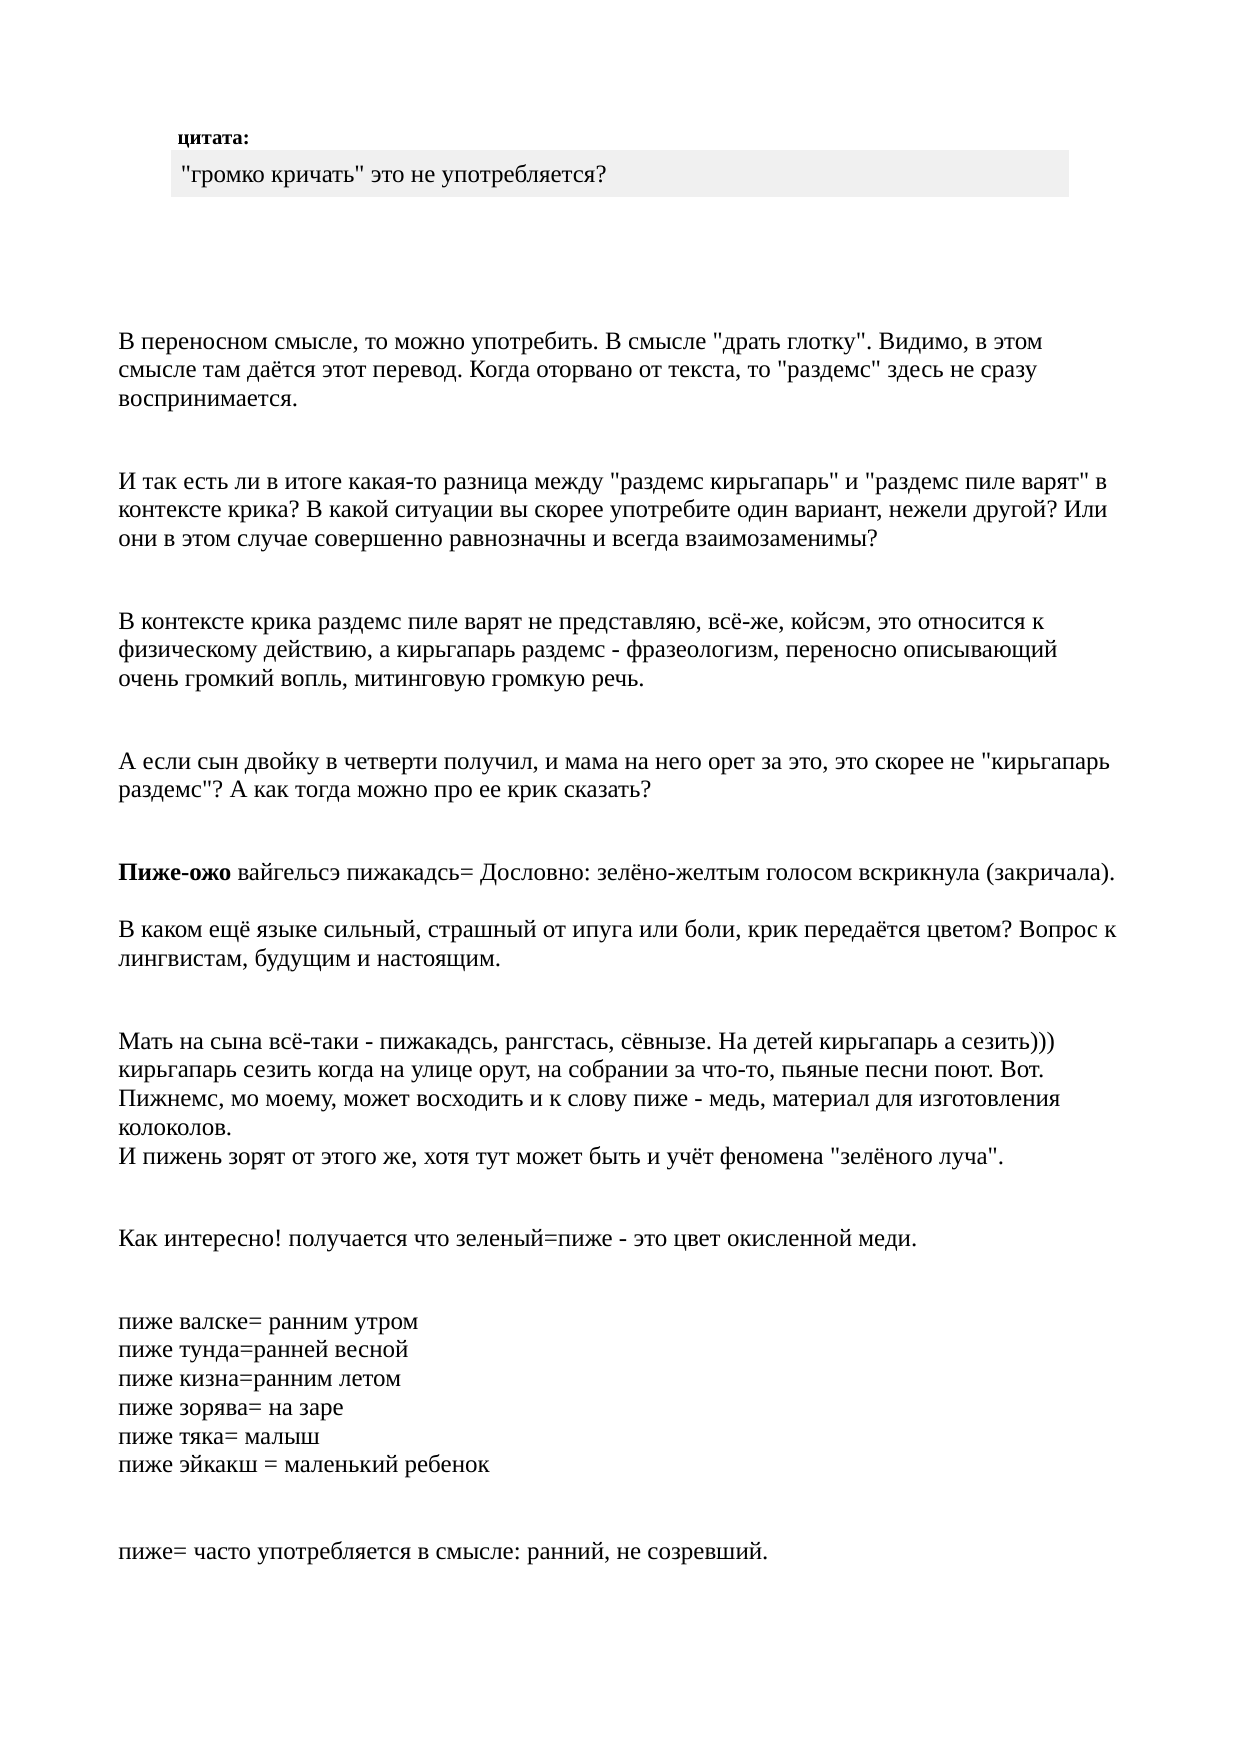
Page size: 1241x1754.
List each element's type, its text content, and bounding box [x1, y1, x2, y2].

table_cell [168, 229, 1072, 239]
text Пиже-ожо вайгельсэ пижакадсь= Дословно: зелёно-желтым голосом вскрикнула (закричала). В каком ещё языке сильный, страшный от ипуга или боли, крик передаётся цветом? Вопрос к лингвистам, будущим и настоящим. [118, 857, 1122, 972]
table_header цитата: [168, 118, 1072, 229]
text пиже валске= ранним утром пиже тунда=ранней весной пиже кизна=ранним летом пиже зорява= на заре пиже тяка= малыш пиже эйкакш = маленький ребенок пиже= часто употребляется в смысле: ранний, не созревший. [118, 1306, 1122, 1564]
text А если сын двойку в четверти получил, и мама на него орет за это, это скорее не "кирьгапарь раздемс"? А как тогда можно про ее крик сказать? [118, 746, 1122, 803]
text В переносном смысле, то можно употребить. В смысле "драть глотку". Видимо, в этом смысле там даётся этот перевод. Когда оторвано от текста, то "раздемс" здесь не сразу воспринимается. [118, 239, 1122, 412]
text Как интересно! получается что зеленый=пиже - это цвет окисленной меди. [118, 1223, 1122, 1252]
text И так есть ли в итоге какая-то разница между "раздемс кирьгапарь" и "раздемс пиле варят" в контексте крика? В какой ситуации вы скорее употребите один вариант, нежели другой? Или они в этом случае совершенно равнозначны и всегда взаимозаменимы? [118, 466, 1122, 552]
text Мать на сына всё-таки - пижакадсь, рангстась, сёвнызе. На детей кирьгапарь а сезить))) кирьгапарь сезить когда на улице орут, на собрании за что-то, пьяные песни поют. Вот. Пижнемс, мо моему, может восходить и к слову пиже - медь, материал для изготовления колоколов. И пижень зорят от этого же, хотя тут может быть и учёт феномена "зелёного луча". [118, 1026, 1122, 1169]
table_header "громко кричать" это не употребляется? [171, 150, 1069, 197]
text В контексте крика раздемс пиле варят не представляю, всё-же, койсэм, это относится к физическому действию, а кирьгапарь раздемс - фразеологизм, переносно описывающий очень громкий вопль, митинговую громкую речь. [118, 606, 1122, 692]
